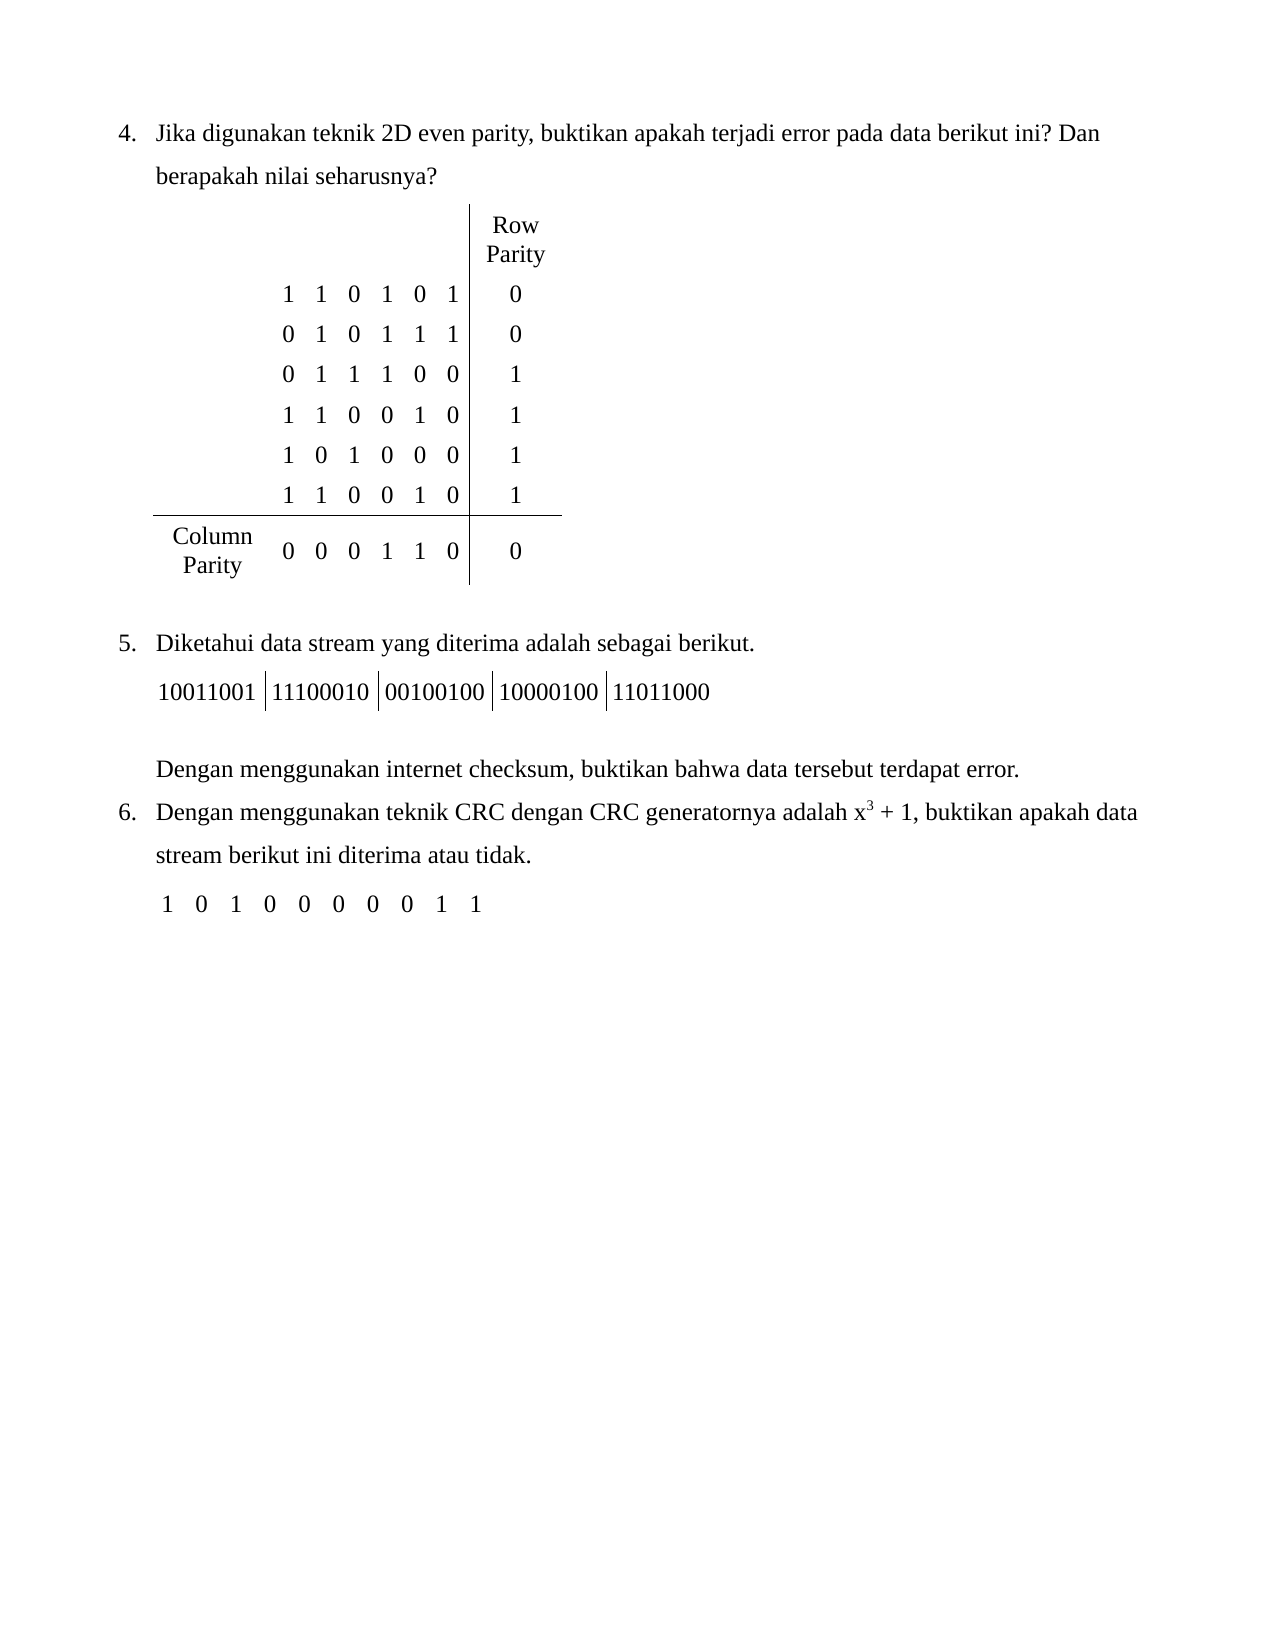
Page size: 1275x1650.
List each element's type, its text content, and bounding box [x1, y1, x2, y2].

table_cell 0 [338, 394, 371, 434]
table_header 00100100 [379, 671, 492, 711]
table_cell 1 [436, 314, 469, 354]
table_header 0 [321, 884, 356, 924]
table_header [153, 204, 272, 273]
table_header Row Parity [470, 204, 562, 273]
table_header [305, 204, 338, 273]
table_cell 0 [272, 354, 305, 394]
table_header [338, 204, 371, 273]
table_header 11100010 [266, 671, 378, 711]
table_cell 1 [338, 434, 371, 474]
table_cell 1 [470, 394, 562, 434]
table_cell 1 [404, 474, 436, 514]
table_header [436, 204, 469, 273]
table_cell [153, 394, 272, 434]
table_cell 0 [436, 516, 469, 584]
table_header [272, 204, 305, 273]
table_cell 1 [470, 434, 562, 474]
table_cell 1 [272, 434, 305, 474]
list Dengan menggunakan internet checksum, buktikan bahwa data tersebut terdapat error. [118, 754, 1157, 783]
table_cell 1 [470, 354, 562, 394]
table_header 10000100 [493, 671, 606, 711]
table_cell 1 [272, 474, 305, 514]
table_cell 0 [305, 434, 338, 474]
table_cell 0 [436, 474, 469, 514]
table_cell 0 [272, 516, 305, 584]
list Jika digunakan teknik 2D even parity, buktikan apakah terjadi error pada data berikut ini? Dan berapakah nilai seharusnya? [118, 118, 1157, 190]
table_cell 0 [470, 314, 562, 354]
table_header 0 [253, 884, 287, 924]
table_cell [153, 314, 272, 354]
table_cell 1 [470, 474, 562, 514]
table_cell 1 [305, 354, 338, 394]
table_cell [153, 354, 272, 394]
list Diketahui data stream yang diterima adalah sebagai berikut. [118, 628, 1157, 656]
table_cell 0 [436, 354, 469, 394]
table_cell 1 [305, 273, 338, 313]
table_cell 0 [404, 273, 436, 313]
table_cell 1 [371, 314, 403, 354]
table_cell 1 [436, 273, 469, 313]
table_cell 0 [305, 516, 338, 584]
table_header 1 [424, 884, 458, 924]
table_header [371, 204, 403, 273]
list Dengan menggunakan teknik CRC dengan CRC generatornya adalah x3 + 1, buktikan apakah data stream berikut ini diterima atau tidak. [118, 797, 1157, 869]
table_header 0 [184, 884, 218, 924]
table_cell 1 [305, 474, 338, 514]
table_cell 0 [338, 474, 371, 514]
table_cell 0 [371, 474, 403, 514]
table_cell 1 [272, 273, 305, 313]
table_header 1 [459, 884, 493, 924]
table_cell 0 [436, 394, 469, 434]
table_cell 1 [371, 354, 403, 394]
table_cell 0 [338, 516, 371, 584]
table_cell 0 [436, 434, 469, 474]
table_cell 1 [305, 394, 338, 434]
table_cell 1 [338, 354, 371, 394]
table_cell 0 [404, 434, 436, 474]
table_cell Column Parity [153, 516, 272, 584]
table_cell [153, 434, 272, 474]
table_cell [153, 273, 272, 313]
table_cell 0 [404, 354, 436, 394]
table_header 0 [356, 884, 390, 924]
table_cell 1 [404, 516, 436, 584]
table_cell 0 [338, 273, 371, 313]
table_cell 0 [338, 314, 371, 354]
table_header 10011001 [152, 671, 265, 711]
table_header 11011000 [607, 671, 720, 711]
table_cell 1 [371, 273, 403, 313]
table_cell 1 [305, 314, 338, 354]
table_cell 0 [272, 314, 305, 354]
table_header 1 [150, 884, 184, 924]
table_header 0 [287, 884, 321, 924]
table_cell 0 [371, 434, 403, 474]
table_cell 0 [470, 516, 562, 584]
table_cell 1 [404, 314, 436, 354]
table_cell 1 [272, 394, 305, 434]
table_cell 1 [371, 516, 403, 584]
table_cell 0 [371, 394, 403, 434]
table_header [404, 204, 436, 273]
table_header 1 [219, 884, 253, 924]
table_cell [153, 474, 272, 514]
table_cell 1 [404, 394, 436, 434]
table_cell 0 [470, 273, 562, 313]
table_header 0 [390, 884, 424, 924]
